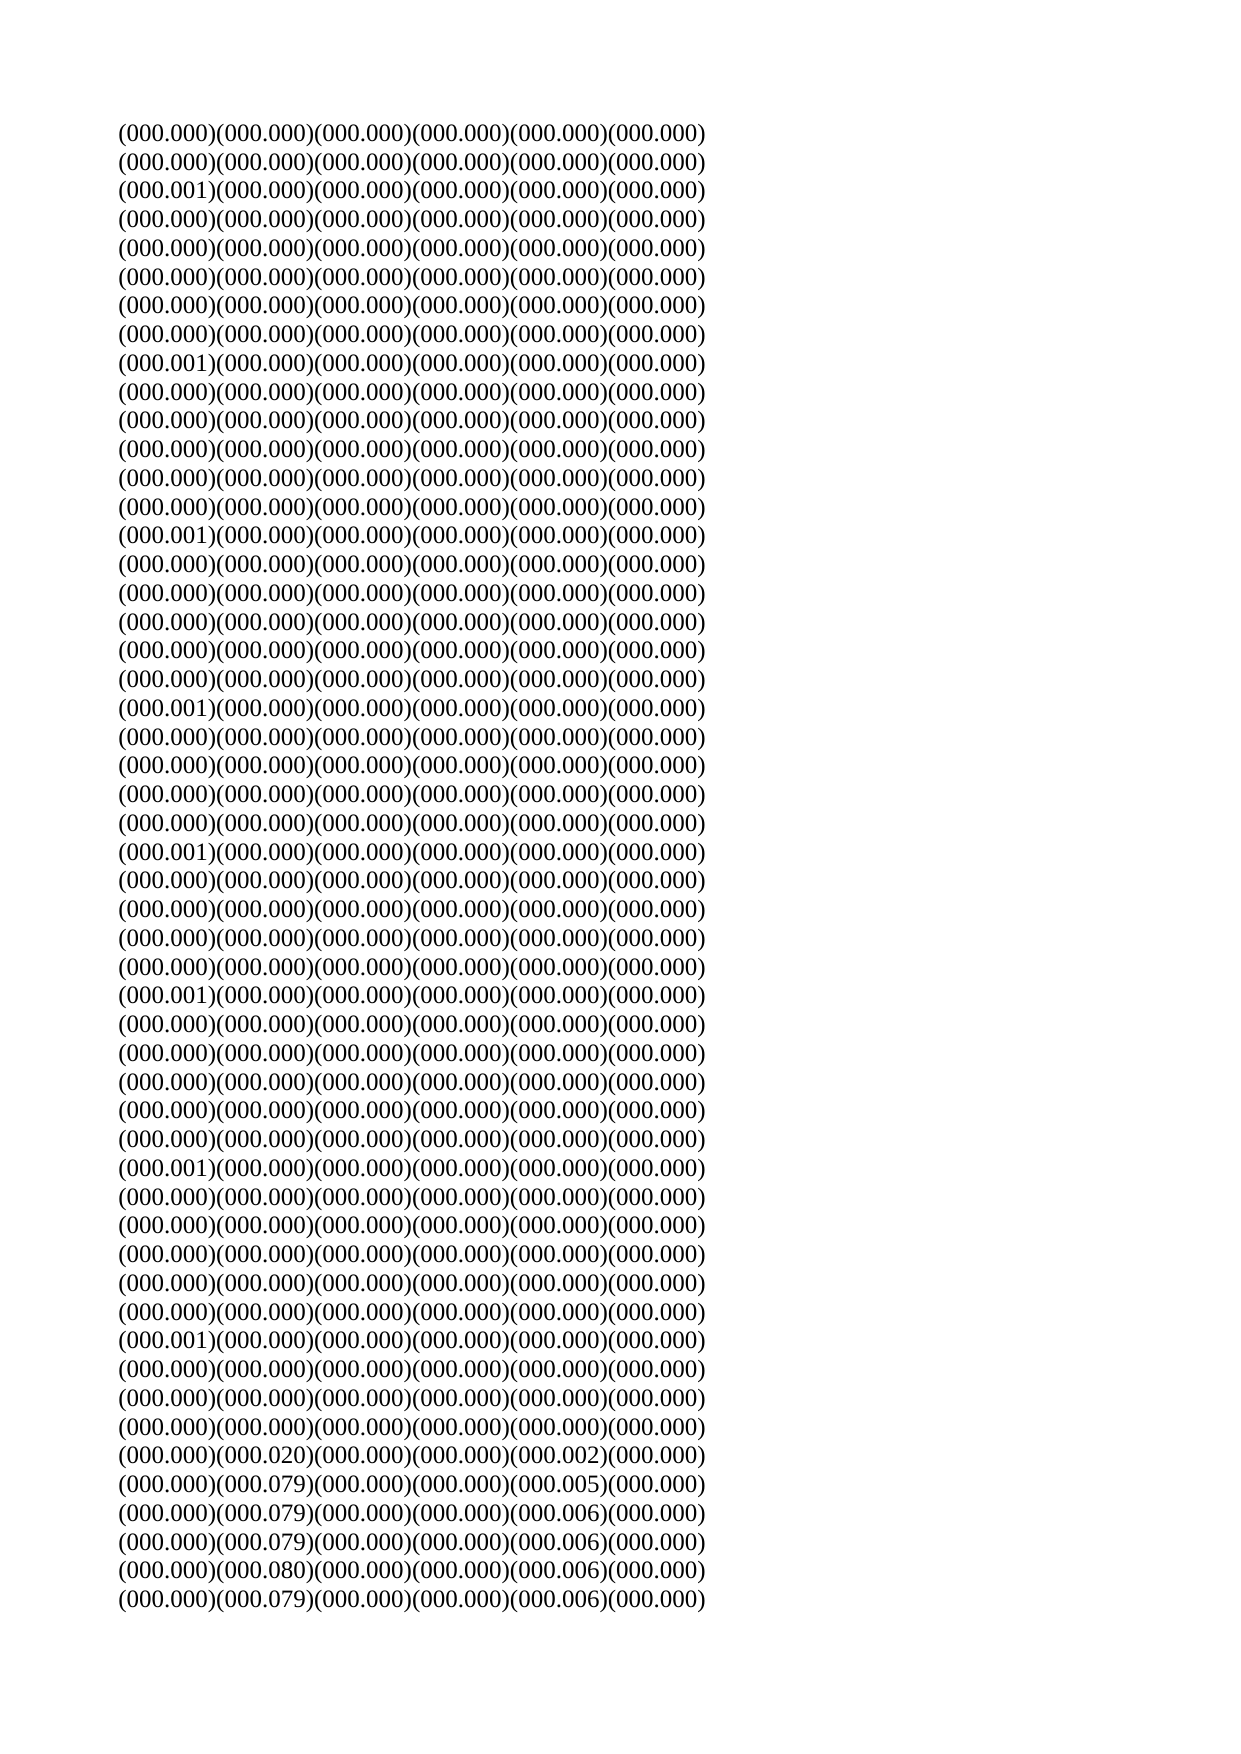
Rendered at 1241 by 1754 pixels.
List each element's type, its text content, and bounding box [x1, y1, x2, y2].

text (000.000)(000.000)(000.000)(000.000)(000.000)(000.000) [118, 1124, 1122, 1153]
text (000.000)(000.079)(000.000)(000.000)(000.005)(000.000) [118, 1469, 1122, 1498]
text (000.001)(000.000)(000.000)(000.000)(000.000)(000.000) [118, 521, 1122, 549]
text (000.001)(000.000)(000.000)(000.000)(000.000)(000.000) [118, 1326, 1122, 1354]
text (000.000)(000.000)(000.000)(000.000)(000.000)(000.000) [118, 147, 1122, 176]
text (000.001)(000.000)(000.000)(000.000)(000.000)(000.000) [118, 981, 1122, 1009]
text (000.000)(000.000)(000.000)(000.000)(000.000)(000.000) [118, 434, 1122, 463]
text (000.000)(000.000)(000.000)(000.000)(000.000)(000.000) [118, 204, 1122, 233]
text (000.000)(000.000)(000.000)(000.000)(000.000)(000.000) [118, 779, 1122, 808]
text (000.000)(000.000)(000.000)(000.000)(000.000)(000.000) [118, 1009, 1122, 1038]
text (000.000)(000.000)(000.000)(000.000)(000.000)(000.000) [118, 894, 1122, 923]
text (000.000)(000.000)(000.000)(000.000)(000.000)(000.000) [118, 1211, 1122, 1239]
text (000.000)(000.000)(000.000)(000.000)(000.000)(000.000) [118, 492, 1122, 521]
text (000.000)(000.000)(000.000)(000.000)(000.000)(000.000) [118, 722, 1122, 751]
text (000.000)(000.000)(000.000)(000.000)(000.000)(000.000) [118, 1412, 1122, 1441]
text (000.000)(000.000)(000.000)(000.000)(000.000)(000.000) [118, 319, 1122, 348]
text (000.000)(000.000)(000.000)(000.000)(000.000)(000.000) [118, 751, 1122, 779]
text (000.000)(000.000)(000.000)(000.000)(000.000)(000.000) [118, 1239, 1122, 1268]
text (000.000)(000.000)(000.000)(000.000)(000.000)(000.000) [118, 808, 1122, 837]
text (000.000)(000.000)(000.000)(000.000)(000.000)(000.000) [118, 1096, 1122, 1124]
text (000.001)(000.000)(000.000)(000.000)(000.000)(000.000) [118, 693, 1122, 722]
text (000.000)(000.079)(000.000)(000.000)(000.006)(000.000) [118, 1584, 1122, 1613]
text (000.000)(000.080)(000.000)(000.000)(000.006)(000.000) [118, 1556, 1122, 1584]
text (000.000)(000.000)(000.000)(000.000)(000.000)(000.000) [118, 1383, 1122, 1412]
text (000.000)(000.000)(000.000)(000.000)(000.000)(000.000) [118, 1182, 1122, 1211]
text (000.000)(000.000)(000.000)(000.000)(000.000)(000.000) [118, 1038, 1122, 1067]
text (000.000)(000.079)(000.000)(000.000)(000.006)(000.000) [118, 1498, 1122, 1527]
text (000.000)(000.000)(000.000)(000.000)(000.000)(000.000) [118, 1297, 1122, 1326]
text (000.000)(000.000)(000.000)(000.000)(000.000)(000.000) [118, 463, 1122, 492]
text (000.001)(000.000)(000.000)(000.000)(000.000)(000.000) [118, 837, 1122, 866]
text (000.000)(000.000)(000.000)(000.000)(000.000)(000.000) [118, 1067, 1122, 1096]
text (000.000)(000.000)(000.000)(000.000)(000.000)(000.000) [118, 118, 1122, 147]
text (000.000)(000.000)(000.000)(000.000)(000.000)(000.000) [118, 406, 1122, 434]
text (000.000)(000.000)(000.000)(000.000)(000.000)(000.000) [118, 578, 1122, 607]
text (000.000)(000.000)(000.000)(000.000)(000.000)(000.000) [118, 636, 1122, 664]
text (000.000)(000.000)(000.000)(000.000)(000.000)(000.000) [118, 262, 1122, 291]
text (000.001)(000.000)(000.000)(000.000)(000.000)(000.000) [118, 1153, 1122, 1182]
text (000.001)(000.000)(000.000)(000.000)(000.000)(000.000) [118, 348, 1122, 377]
text (000.000)(000.000)(000.000)(000.000)(000.000)(000.000) [118, 233, 1122, 262]
text (000.000)(000.000)(000.000)(000.000)(000.000)(000.000) [118, 664, 1122, 693]
text (000.000)(000.000)(000.000)(000.000)(000.000)(000.000) [118, 1268, 1122, 1297]
text (000.000)(000.020)(000.000)(000.000)(000.002)(000.000) [118, 1441, 1122, 1469]
text (000.001)(000.000)(000.000)(000.000)(000.000)(000.000) [118, 176, 1122, 204]
text (000.000)(000.000)(000.000)(000.000)(000.000)(000.000) [118, 923, 1122, 952]
text (000.000)(000.000)(000.000)(000.000)(000.000)(000.000) [118, 291, 1122, 319]
text (000.000)(000.000)(000.000)(000.000)(000.000)(000.000) [118, 1354, 1122, 1383]
text (000.000)(000.000)(000.000)(000.000)(000.000)(000.000) [118, 607, 1122, 636]
text (000.000)(000.000)(000.000)(000.000)(000.000)(000.000) [118, 377, 1122, 406]
text (000.000)(000.000)(000.000)(000.000)(000.000)(000.000) [118, 866, 1122, 894]
text (000.000)(000.000)(000.000)(000.000)(000.000)(000.000) [118, 549, 1122, 578]
text (000.000)(000.000)(000.000)(000.000)(000.000)(000.000) [118, 952, 1122, 981]
text (000.000)(000.079)(000.000)(000.000)(000.006)(000.000) [118, 1527, 1122, 1556]
